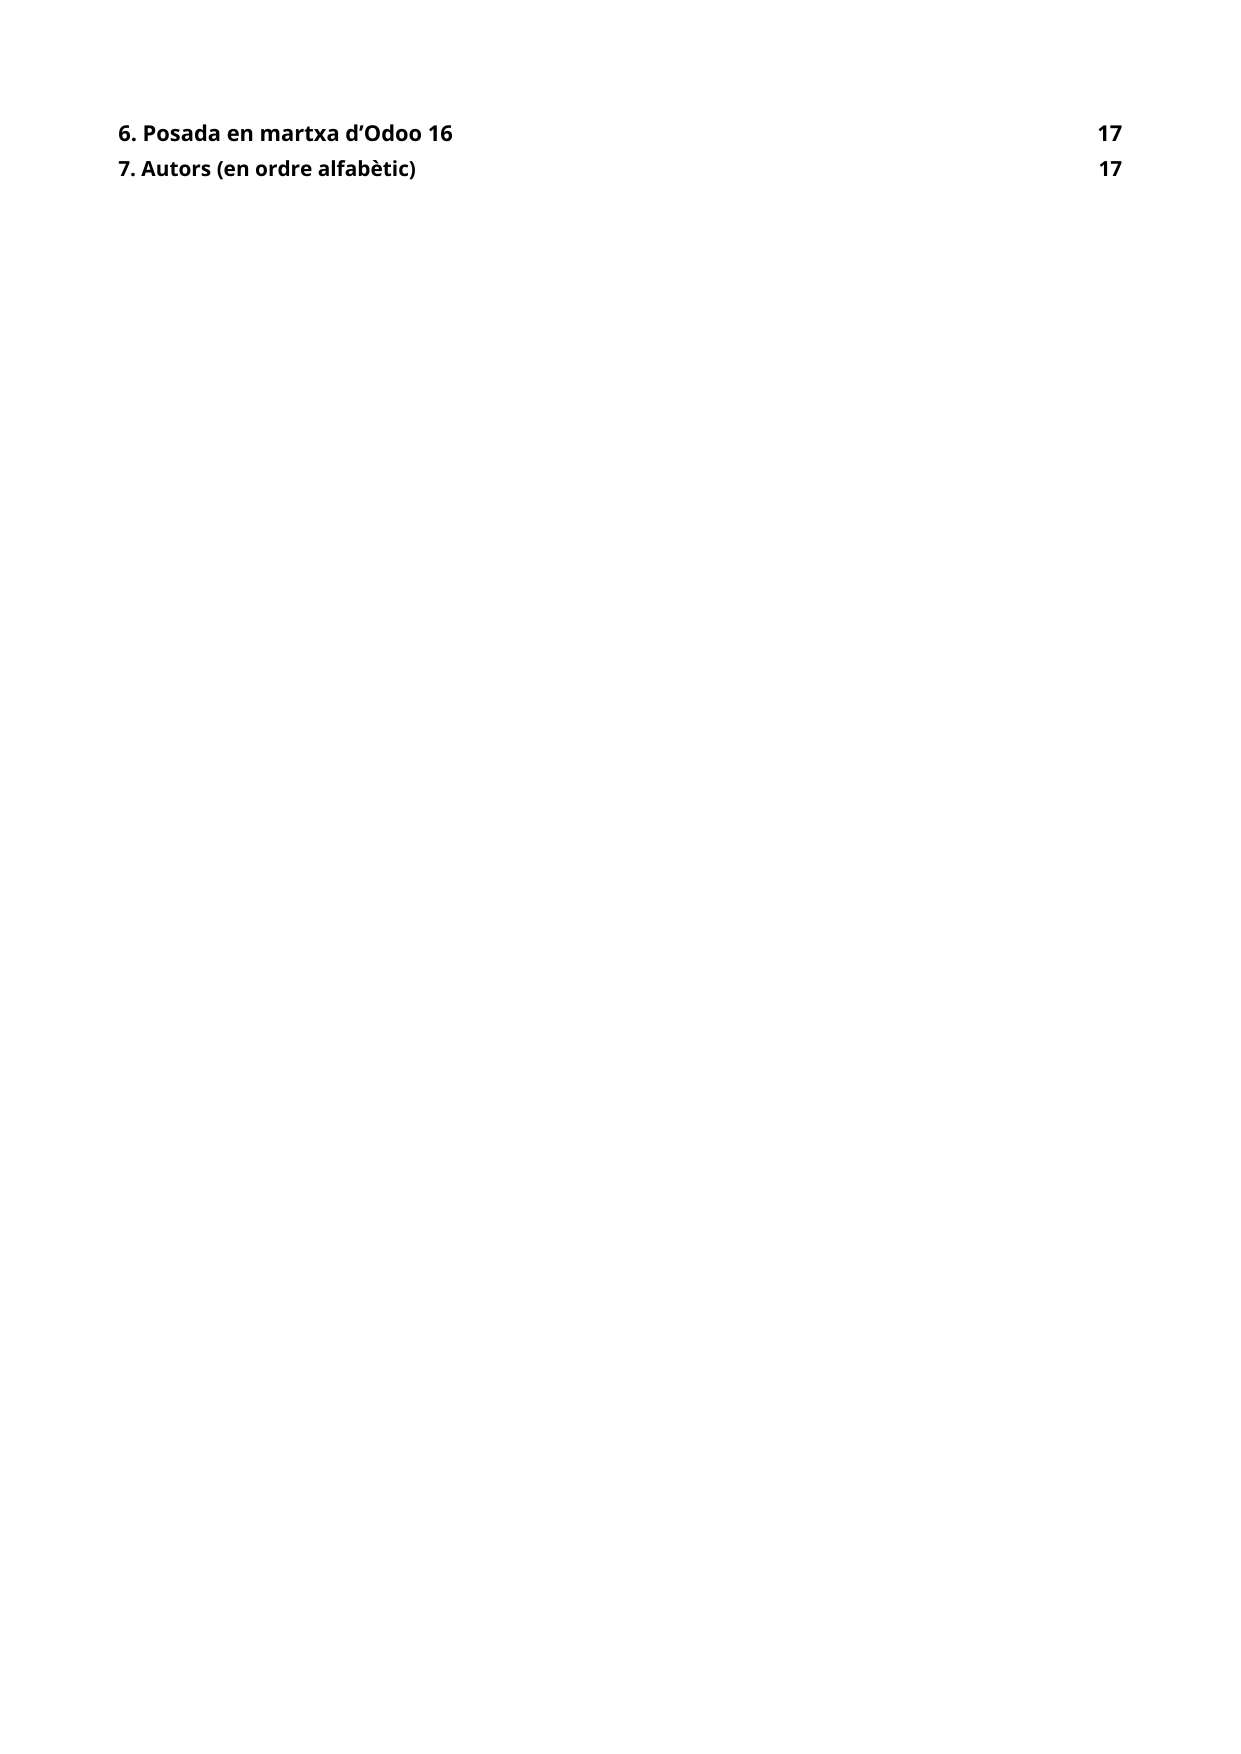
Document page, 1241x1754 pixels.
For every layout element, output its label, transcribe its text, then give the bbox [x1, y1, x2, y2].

text 6. Posada en martxa d’Odoo 16 17 [118, 118, 1122, 148]
text 7. Autors (en ordre alfabètic) 17 [118, 154, 1122, 183]
